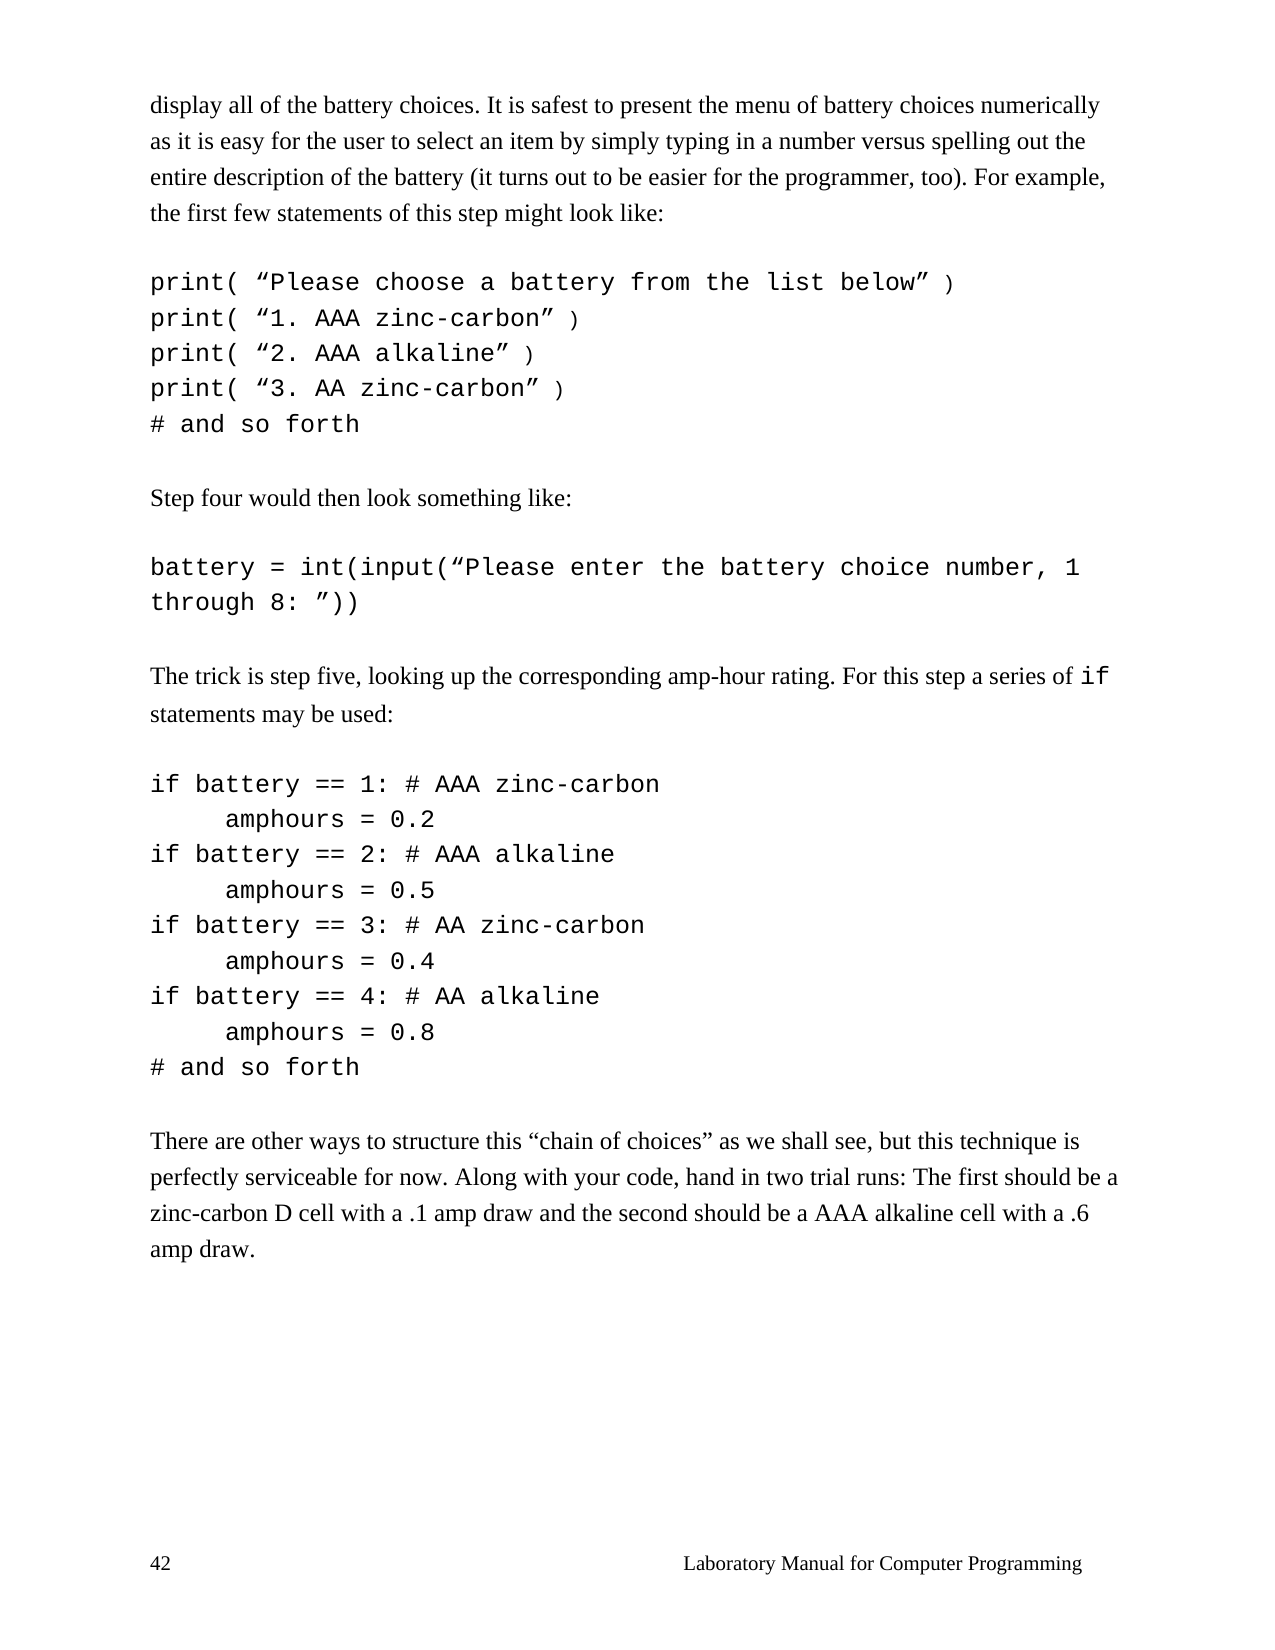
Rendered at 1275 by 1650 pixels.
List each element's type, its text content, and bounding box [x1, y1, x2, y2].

text amphours = 0.4 [150, 948, 1125, 977]
text print( “3. AA zinc-carbon” ) [150, 376, 1125, 404]
text battery = int(input(“Please enter the battery choice number, 1 through 8: ”)) [150, 554, 1125, 618]
text amphours = 0.5 [150, 877, 1125, 906]
text print( “Please choose a battery from the list below” ) [150, 270, 1125, 298]
text The trick is step five, looking up the corresponding amp-hour rating. For this step a series of if statements may be used: [150, 661, 1125, 728]
text # and so forth [150, 411, 1125, 440]
text There are other ways to structure this “chain of choices” as we shall see, but this technique is perfectly serviceable for now. Along with your code, hand in two trial runs: The first should be a zinc-carbon D cell with a .1 amp draw and the second should be a AAA alkaline cell with a .6 amp draw. [150, 1126, 1125, 1262]
text amphours = 0.2 [150, 807, 1125, 835]
text amphours = 0.8 [150, 1019, 1125, 1047]
text if battery == 2: # AAA alkaline [150, 842, 1125, 870]
text if battery == 1: # AAA zinc-carbon [150, 771, 1125, 799]
text # and so forth [150, 1054, 1125, 1083]
text print( “1. AAA zinc-carbon” ) [150, 305, 1125, 333]
text Step four would then look something like: [150, 483, 1125, 511]
text if battery == 4: # AA alkaline [150, 984, 1125, 1012]
text print( “2. AAA alkaline” ) [150, 341, 1125, 369]
text display all of the battery choices. It is safest to present the menu of battery choices numerically as it is easy for the user to select an item by simply typing in a number versus spelling out the entire description of the battery (it turns out to be easier for the programmer, too). For example, the first few statements of this step might look like: [150, 90, 1125, 227]
text if battery == 3: # AA zinc-carbon [150, 913, 1125, 941]
